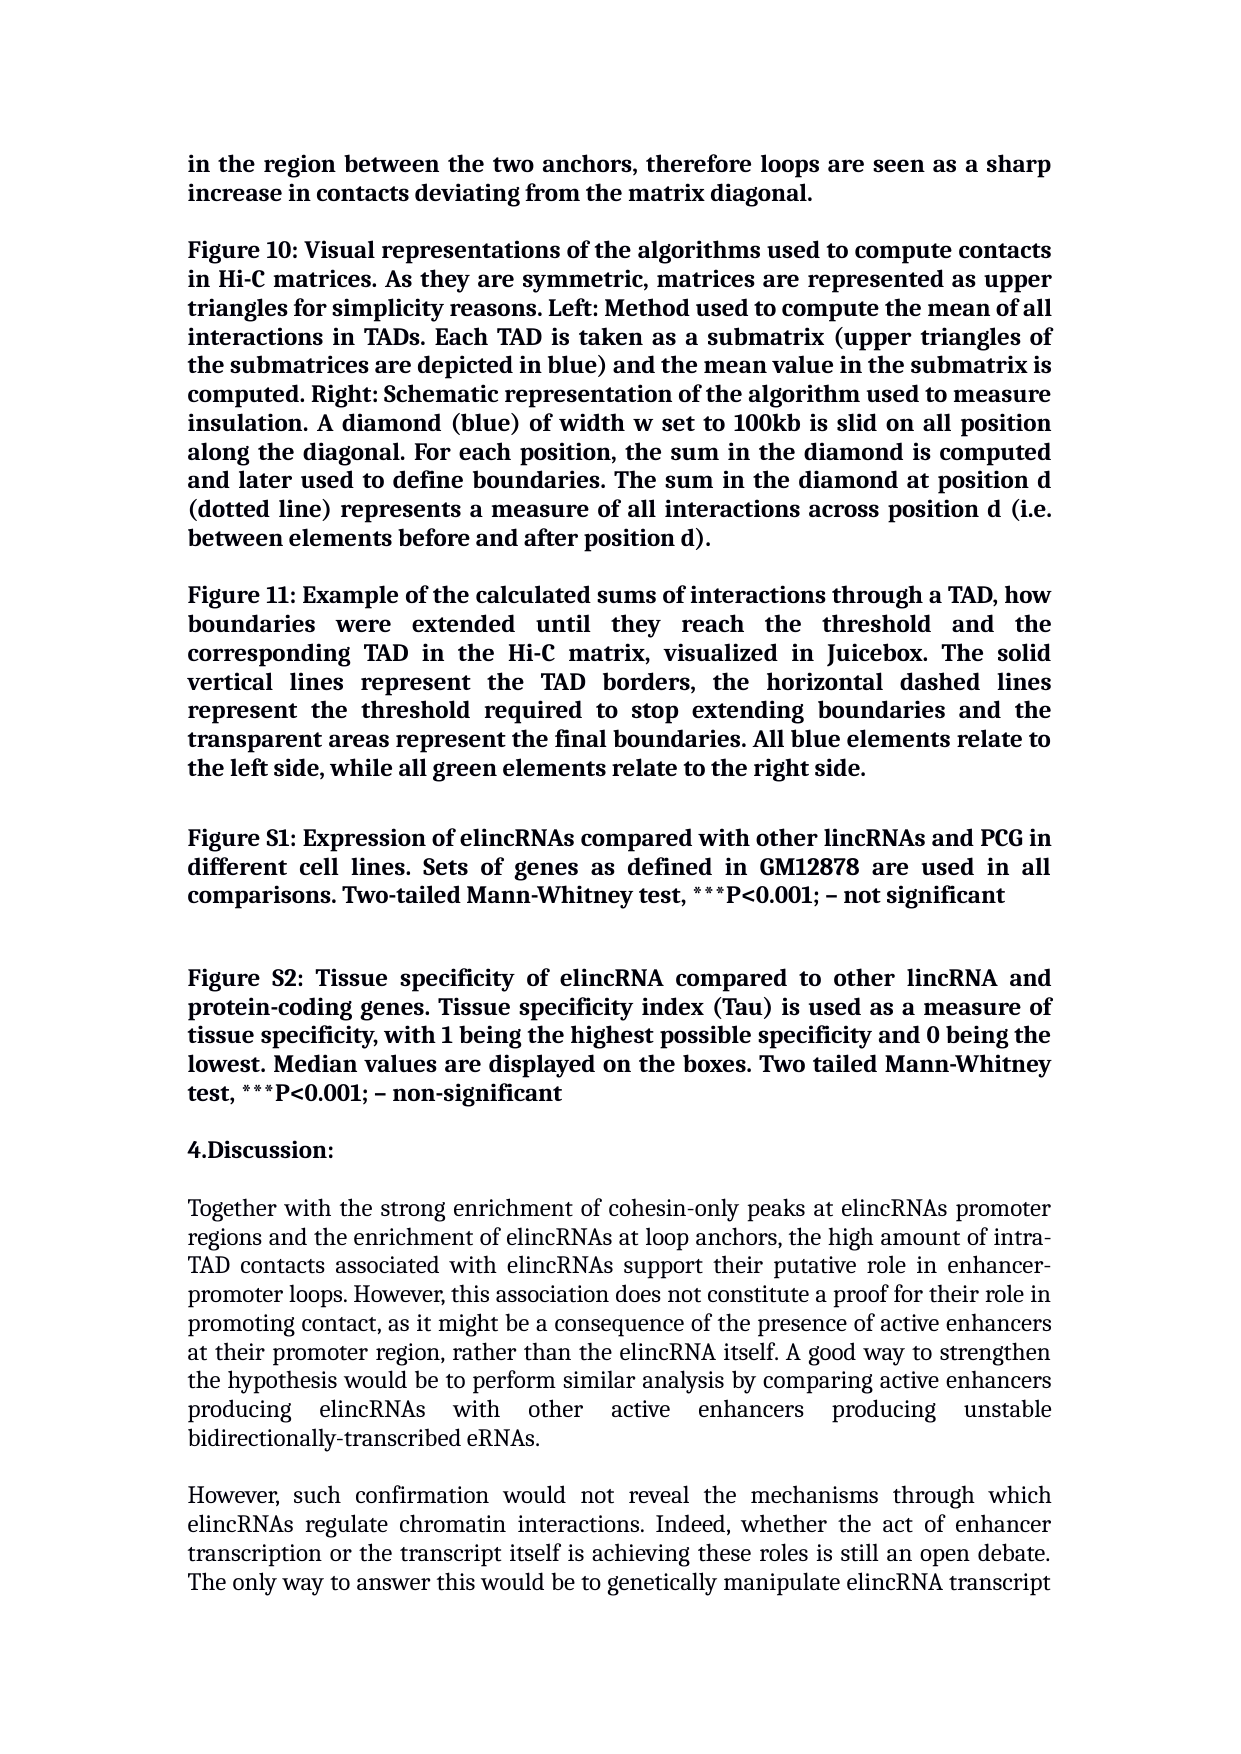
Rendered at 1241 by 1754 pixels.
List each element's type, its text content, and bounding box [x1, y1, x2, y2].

text Figure S1: Expression of elincRNAs compared with other lincRNAs and PCG in different cell lines. Sets of genes as defined in GM12878 are used in all comparisons. Two-tailed Mann-Whitney test, ***P<0.001; – not significant [187, 824, 1053, 910]
text in the region between the two anchors, therefore loops are seen as a sharp increase in contacts deviating from the matrix diagonal. [187, 150, 1053, 207]
text Figure 10: Visual representations of the algorithms used to compute contacts in Hi-C matrices. As they are symmetric, matrices are represented as upper triangles for simplicity reasons. Left: Method used to compute the mean of all interactions in TADs. Each TAD is taken as a submatrix (upper triangles of the submatrices are depicted in blue) and the mean value in the submatrix is computed. Right: Schematic representation of the algorithm used to measure insulation. A diamond (blue) of width w set to 100kb is slid on all position along the diagonal. For each position, the sum in the diamond is computed and later used to define boundaries. The sum in the diamond at position d (dotted line) represents a measure of all interactions across position d (i.e. between elements before and after position d). [187, 236, 1053, 552]
text 4.Discussion: [187, 1136, 1053, 1165]
text However, such confirmation would not reveal the mechanisms through which elincRNAs regulate chromatin interactions. Indeed, whether the act of enhancer transcription or the transcript itself is achieving these roles is still an open debate. The only way to answer this would be to genetically manipulate elincRNA transcript [187, 1481, 1053, 1596]
text Together with the strong enrichment of cohesin-only peaks at elincRNAs promoter regions and the enrichment of elincRNAs at loop anchors, the high amount of intra-TAD contacts associated with elincRNAs support their putative role in enhancer-promoter loops. However, this association does not constitute a proof for their role in promoting contact, as it might be a consequence of the presence of active enhancers at their promoter region, rather than the elincRNA itself. A good way to strengthen the hypothesis would be to perform similar analysis by comparing active enhancers producing elincRNAs with other active enhancers producing unstable bidirectionally-transcribed eRNAs. [187, 1165, 1053, 1452]
text Figure S2: Tissue specificity of elincRNA compared to other lincRNA and protein-coding genes. Tissue specificity index (Tau) is used as a measure of tissue specificity, with 1 being the highest possible specificity and 0 being the lowest. Median values are displayed on the boxes. Two tailed Mann-Whitney test, ***P<0.001; – non-significant [187, 964, 1053, 1107]
text Figure 11: Example of the calculated sums of interactions through a TAD, how boundaries were extended until they reach the threshold and the corresponding TAD in the Hi-C matrix, visualized in Juicebox. The solid vertical lines represent the TAD borders, the horizontal dashed lines represent the threshold required to stop extending boundaries and the transparent areas represent the final boundaries. All blue elements relate to the left side, while all green elements relate to the right side. [187, 581, 1053, 782]
